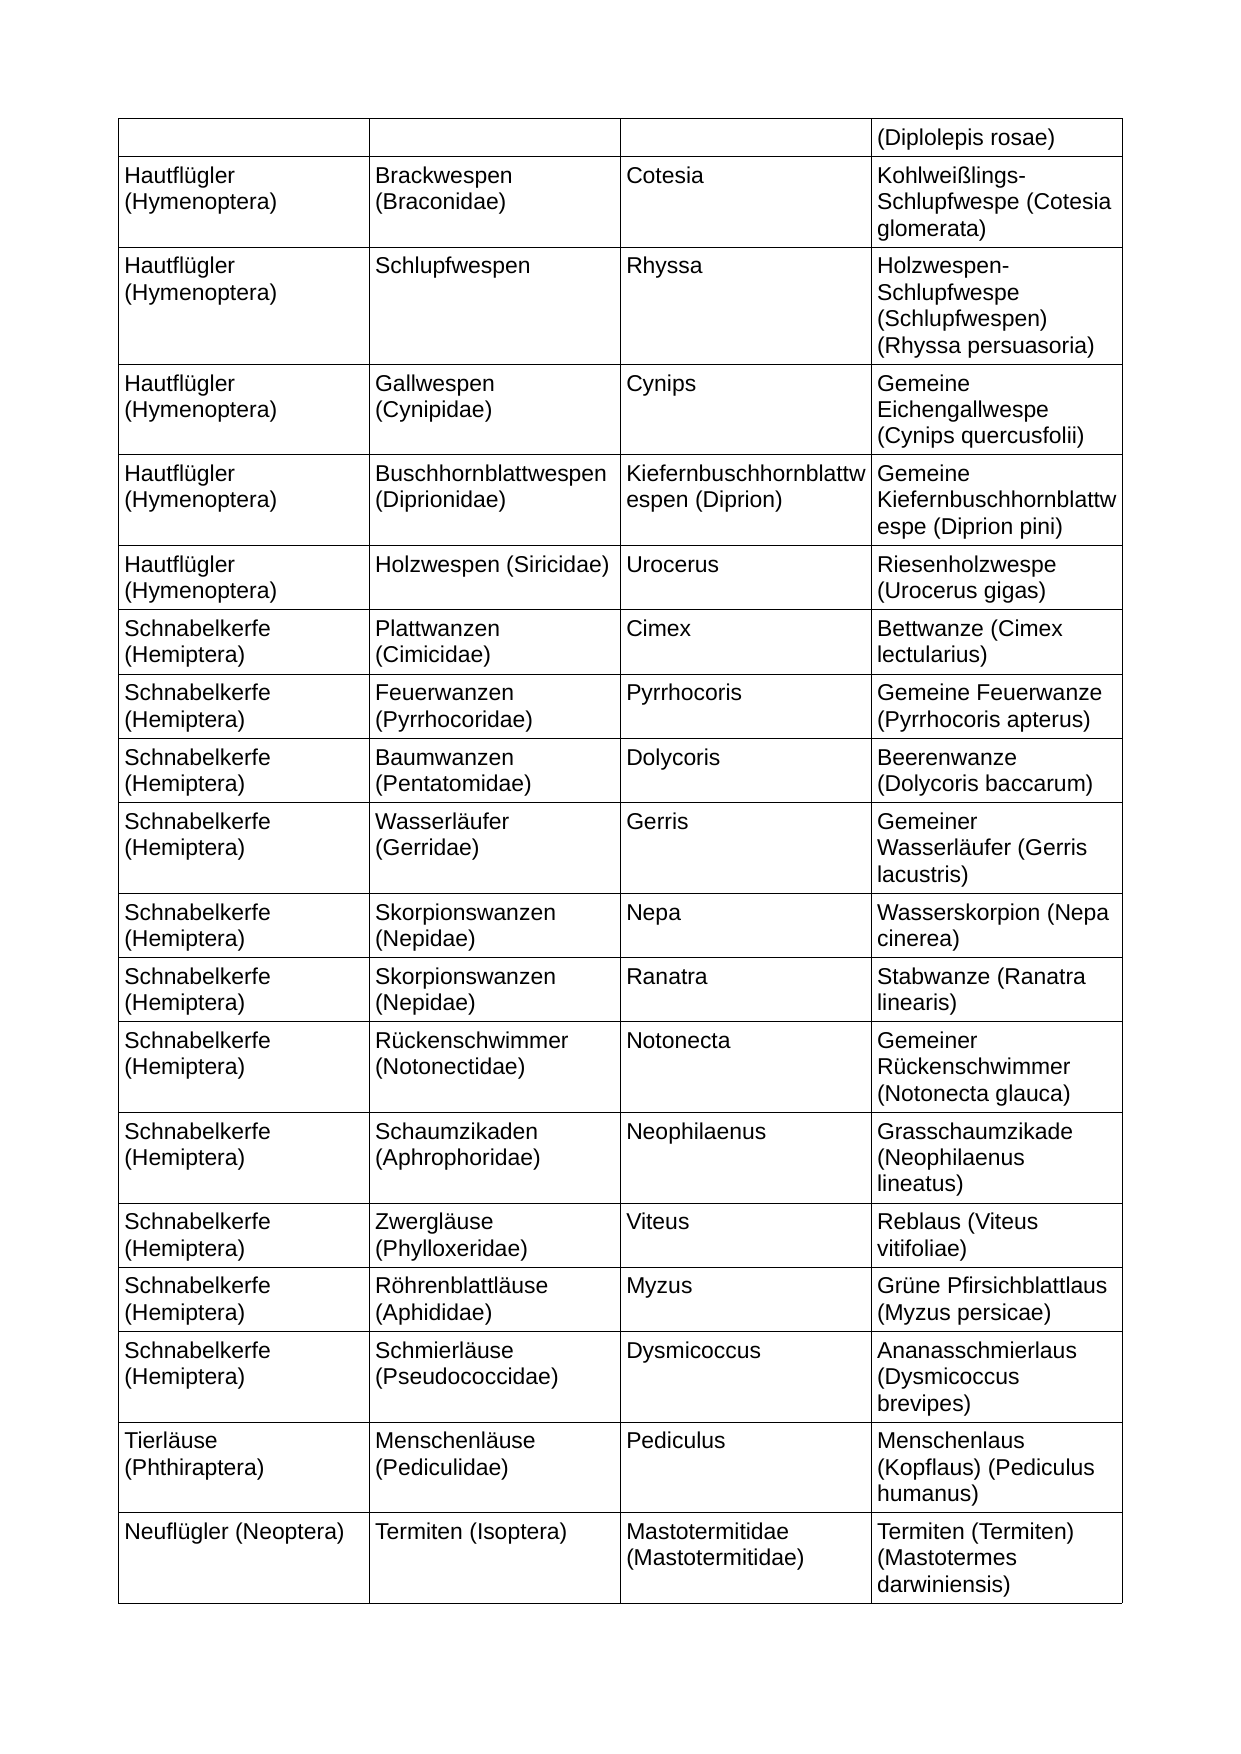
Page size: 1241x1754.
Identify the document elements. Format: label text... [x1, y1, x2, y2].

table_cell Schnabelkerfe (Hemiptera) [119, 1268, 369, 1331]
table_cell Termiten (Isoptera) [370, 1513, 620, 1603]
table_cell Ananasschmierlaus (Dysmicoccus brevipes) [872, 1332, 1122, 1422]
table_cell Pediculus [621, 1423, 871, 1512]
table_cell Holzwespen-Schlupfwespe (Schlupfwespen) (Rhyssa persuasoria) [872, 248, 1122, 364]
table_cell Nepa [621, 894, 871, 957]
table_cell Schnabelkerfe (Hemiptera) [119, 1113, 369, 1202]
table_cell Gemeine Feuerwanze (Pyrrhocoris apterus) [872, 675, 1122, 738]
table_cell Gemeine Kiefernbuschhornblattwespe (Diprion pini) [872, 455, 1122, 545]
table_cell Wasserläufer (Gerridae) [370, 803, 620, 893]
table_cell Ranatra [621, 958, 871, 1021]
table_cell Mastotermitidae (Mastotermitidae) [621, 1513, 871, 1603]
table_cell Tierläuse (Phthiraptera) [119, 1423, 369, 1512]
table_cell Stabwanze (Ranatra linearis) [872, 958, 1122, 1021]
table_cell Hautflügler (Hymenoptera) [119, 157, 369, 247]
table_cell Reblaus (Viteus vitifoliae) [872, 1204, 1122, 1267]
table_cell Menschenläuse (Pediculidae) [370, 1423, 620, 1512]
table_cell Zwergläuse (Phylloxeridae) [370, 1204, 620, 1267]
table_cell Röhrenblattläuse (Aphididae) [370, 1268, 620, 1331]
table_cell Gemeine Eichengallwespe (Cynips quercusfolii) [872, 365, 1122, 454]
table_cell Schnabelkerfe (Hemiptera) [119, 958, 369, 1021]
table_cell Grüne Pfirsichblattlaus (Myzus persicae) [872, 1268, 1122, 1331]
table_cell Gemeiner Rückenschwimmer (Notonecta glauca) [872, 1022, 1122, 1112]
table_cell Rückenschwimmer (Notonectidae) [370, 1022, 620, 1112]
table_cell Cotesia [621, 157, 871, 247]
table_cell [370, 119, 620, 156]
table_cell Dysmicoccus [621, 1332, 871, 1422]
table_cell Grasschaumzikade (Neophilaenus lineatus) [872, 1113, 1122, 1202]
table_cell (Diplolepis rosae) [872, 119, 1122, 156]
table_cell Cynips [621, 365, 871, 454]
table_cell Wasserskorpion (Nepa cinerea) [872, 894, 1122, 957]
table_cell Kohlweißlings-Schlupfwespe (Cotesia glomerata) [872, 157, 1122, 247]
table_cell Holzwespen (Siricidae) [370, 546, 620, 609]
table_cell Plattwanzen (Cimicidae) [370, 610, 620, 673]
table_cell Schaumzikaden (Aphrophoridae) [370, 1113, 620, 1202]
table_cell Schnabelkerfe (Hemiptera) [119, 894, 369, 957]
table_cell Myzus [621, 1268, 871, 1331]
table_cell Notonecta [621, 1022, 871, 1112]
table_cell Skorpionswanzen (Nepidae) [370, 958, 620, 1021]
table_cell Schmierläuse (Pseudococcidae) [370, 1332, 620, 1422]
table_cell [119, 119, 369, 156]
table_cell Buschhornblattwespen (Diprionidae) [370, 455, 620, 545]
table_cell Urocerus [621, 546, 871, 609]
table_cell Dolycoris [621, 739, 871, 802]
table_cell Schnabelkerfe (Hemiptera) [119, 675, 369, 738]
table_cell Bettwanze (Cimex lectularius) [872, 610, 1122, 673]
table_cell Brackwespen (Braconidae) [370, 157, 620, 247]
table_cell Rhyssa [621, 248, 871, 364]
table_cell Pyrrhocoris [621, 675, 871, 738]
table_cell Menschenlaus (Kopflaus) (Pediculus humanus) [872, 1423, 1122, 1512]
table_cell Neuflügler (Neoptera) [119, 1513, 369, 1603]
table_cell Riesenholzwespe (Urocerus gigas) [872, 546, 1122, 609]
table_cell Feuerwanzen (Pyrrhocoridae) [370, 675, 620, 738]
table_cell Hautflügler (Hymenoptera) [119, 455, 369, 545]
table_cell Viteus [621, 1204, 871, 1267]
table_cell Baumwanzen (Pentatomidae) [370, 739, 620, 802]
table_cell Hautflügler (Hymenoptera) [119, 546, 369, 609]
table_cell Termiten (Termiten)(Mastotermes darwiniensis) [872, 1513, 1122, 1603]
table_cell Gallwespen (Cynipidae) [370, 365, 620, 454]
table_cell Gemeiner Wasserläufer (Gerris lacustris) [872, 803, 1122, 893]
table_cell Gerris [621, 803, 871, 893]
table_cell Schnabelkerfe (Hemiptera) [119, 803, 369, 893]
table_cell Skorpionswanzen (Nepidae) [370, 894, 620, 957]
table_cell Schnabelkerfe (Hemiptera) [119, 1332, 369, 1422]
table_cell Schnabelkerfe (Hemiptera) [119, 739, 369, 802]
table_cell Schnabelkerfe (Hemiptera) [119, 1022, 369, 1112]
table_cell [621, 119, 871, 156]
table_cell Schlupfwespen [370, 248, 620, 364]
table_cell Cimex [621, 610, 871, 673]
table_cell Schnabelkerfe (Hemiptera) [119, 610, 369, 673]
table_cell Hautflügler (Hymenoptera) [119, 365, 369, 454]
table_cell Neophilaenus [621, 1113, 871, 1202]
table_cell Kiefernbuschhornblattwespen (Diprion) [621, 455, 871, 545]
table_cell Beerenwanze (Dolycoris baccarum) [872, 739, 1122, 802]
table_cell Schnabelkerfe (Hemiptera) [119, 1204, 369, 1267]
table_cell Hautflügler (Hymenoptera) [119, 248, 369, 364]
